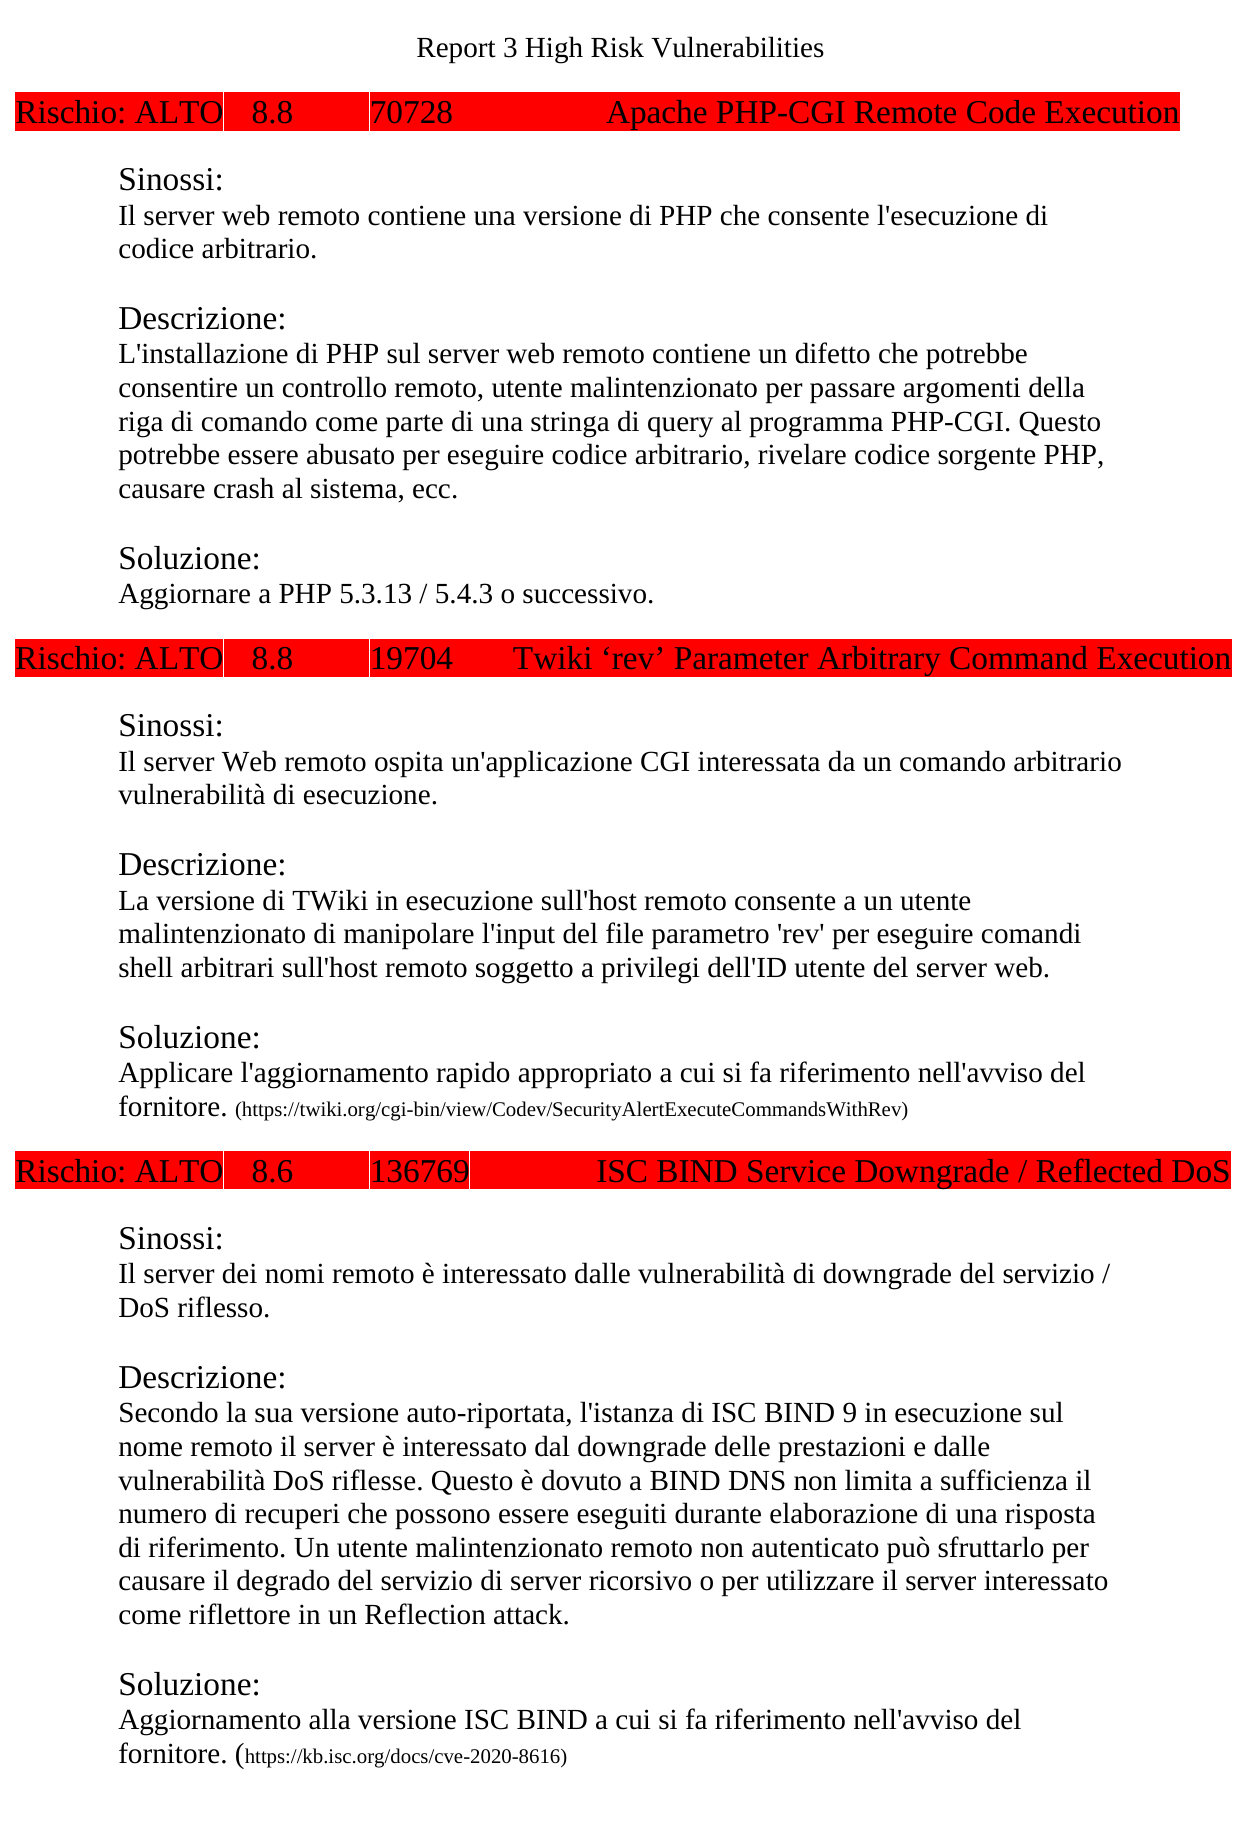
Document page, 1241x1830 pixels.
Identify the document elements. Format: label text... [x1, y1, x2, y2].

text Rischio: ALTO 8.8 70728 Apache PHP-CGI Remote Code Execution [15, 92, 1235, 131]
text Descrizione: [118, 298, 1122, 337]
text Secondo la sua versione auto-riportata, l'istanza di ISC BIND 9 in esecuzione sul nome remoto il server è interessato dal downgrade delle prestazioni e dalle vulnerabilità DoS riflesse. Questo è dovuto a BIND DNS non limita a sufficienza il numero di recuperi che possono essere eseguiti durante elaborazione di una risposta di riferimento. Un utente malintenzionato remoto non autenticato può sfruttarlo per causare il degrado del servizio di server ricorsivo o per utilizzare il server interessato come riflettore in un Reflection attack. [118, 1396, 1122, 1630]
text L'installazione di PHP sul server web remoto contiene un difetto che potrebbe consentire un controllo remoto, utente malintenzionato per passare argomenti della riga di comando come parte di una stringa di query al programma PHP-CGI. Questo potrebbe essere abusato per eseguire codice arbitrario, rivelare codice sorgente PHP, causare crash al sistema, ecc. [118, 337, 1122, 504]
text Rischio: ALTO 8.8 19704 Twiki ‘rev’ Parameter Arbitrary Command Execution [15, 638, 1235, 677]
text Il server Web remoto ospita un'applicazione CGI interessata da un comando arbitrario vulnerabilità di esecuzione. [118, 744, 1122, 811]
text La versione di TWiki in esecuzione sull'host remoto consente a un utente malintenzionato di manipolare l'input del file parametro 'rev' per eseguire comandi shell arbitrari sull'host remoto soggetto a privilegi dell'ID utente del server web. [118, 883, 1122, 983]
text Applicare l'aggiornamento rapido appropriato a cui si fa riferimento nell'avviso del fornitore. (https://twiki.org/cgi-bin/view/Codev/SecurityAlertExecuteCommandsWithRev) [118, 1055, 1122, 1122]
text Report 3 High Risk Vulnerabilities [118, 30, 1122, 63]
text Soluzione: [118, 538, 1122, 576]
text Soluzione: [118, 1017, 1122, 1055]
text Rischio: ALTO 8.6 136769 ISC BIND Service Downgrade / Reflected DoS [15, 1151, 1235, 1189]
text Soluzione: [118, 1664, 1122, 1702]
text Aggiornare a PHP 5.3.13 / 5.4.3 o successivo. [118, 576, 1122, 610]
text Sinossi: [118, 159, 1122, 198]
text Sinossi: [118, 1218, 1122, 1257]
text Il server dei nomi remoto è interessato dalle vulnerabilità di downgrade del servizio / DoS riflesso. [118, 1257, 1122, 1324]
text Sinossi: [118, 706, 1122, 744]
text Aggiornamento alla versione ISC BIND a cui si fa riferimento nell'avviso del fornitore. (https://kb.isc.org/docs/cve-2020-8616) [118, 1702, 1122, 1769]
text Il server web remoto contiene una versione di PHP che consente l'esecuzione di codice arbitrario. [118, 198, 1122, 265]
text Descrizione: [118, 844, 1122, 883]
text Descrizione: [118, 1357, 1122, 1396]
